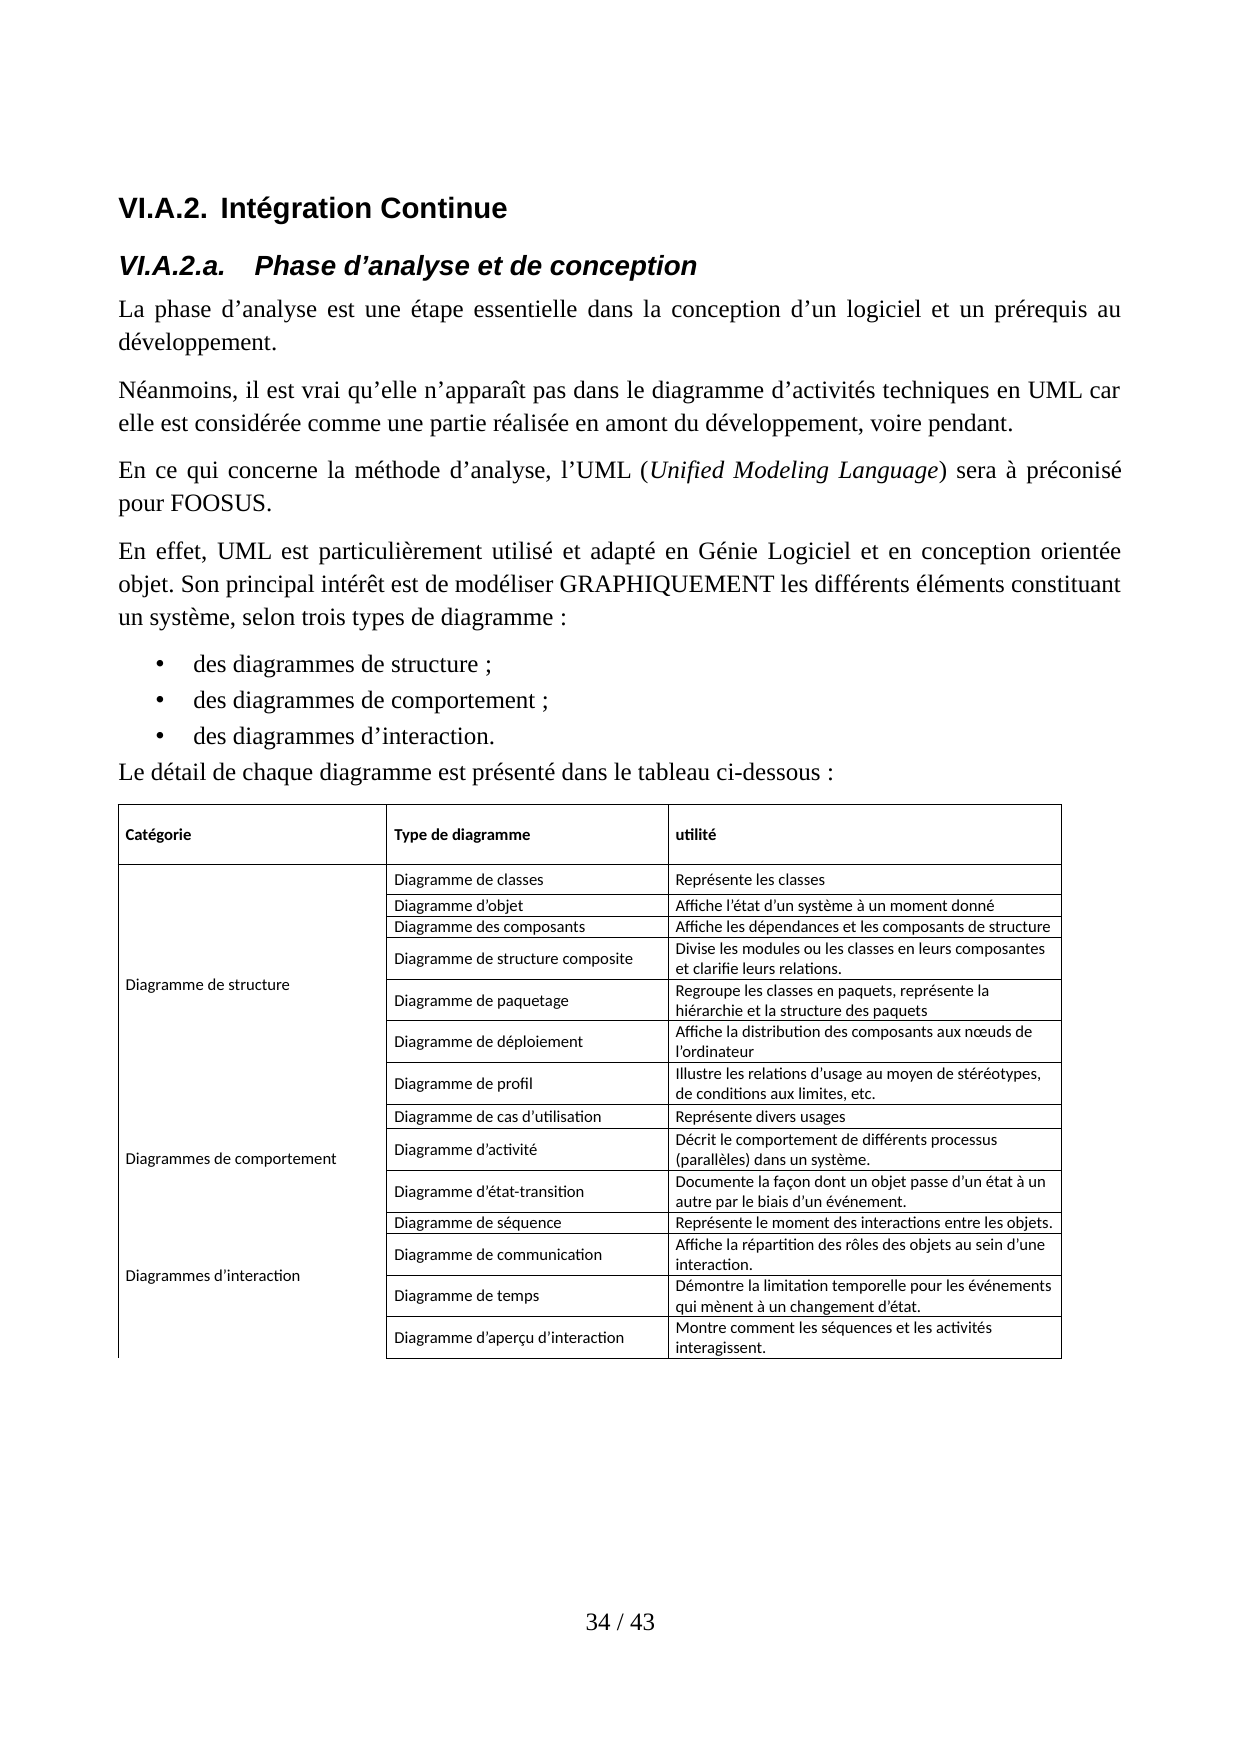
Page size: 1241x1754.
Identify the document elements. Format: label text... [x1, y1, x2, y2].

table_cell Diagramme d’objet [387, 895, 668, 916]
table_cell Décrit le comportement de différents processus (parallèles) dans un système. [669, 1129, 1061, 1170]
text Néanmoins, il est vrai qu’elle n’apparaît pas dans le diagramme d’activités techniques en UML car elle est considérée comme une partie réalisée en amont du développement, voire pendant. [118, 375, 1122, 436]
table_cell Démontre la limitation temporelle pour les événements qui mènent à un changement d’état. [669, 1276, 1061, 1316]
table_cell Diagramme d’état-transition [387, 1171, 668, 1212]
text En effet, UML est particulièrement utilisé et adapté en Génie Logiciel et en conception orientée objet. Son principal intérêt est de modéliser GRAPHIQUEMENT les différents éléments constituant un système, selon trois types de diagramme : [118, 536, 1122, 631]
table_cell Diagramme de structure composite [387, 938, 668, 979]
table_cell Affiche les dépendances et les composants de structure [669, 917, 1061, 937]
table_cell Diagrammes d’interaction [119, 1212, 386, 1358]
subtitle Phase d’analyse et de conception [118, 250, 1122, 282]
table_cell Affiche la répartition des rôles des objets au sein d’une interaction. [669, 1234, 1061, 1274]
table_cell Diagramme de structure [119, 865, 386, 1104]
table_cell Illustre les relations d’usage au moyen de stéréotypes, de conditions aux limites, etc. [669, 1063, 1061, 1104]
table_cell Représente les classes [669, 865, 1061, 894]
table_cell Diagramme de déploiement [387, 1021, 668, 1062]
text Le détail de chaque diagramme est présenté dans le tableau ci-dessous : [118, 757, 1122, 786]
table_cell Diagramme de cas d’utilisation [387, 1105, 668, 1128]
table_cell Diagramme de séquence [387, 1213, 668, 1233]
table_cell Diagramme d’activité [387, 1129, 668, 1170]
table_header Type de diagramme [387, 805, 668, 864]
table_cell Diagramme de communication [387, 1234, 668, 1274]
table_cell Diagramme de temps [387, 1276, 668, 1316]
table_cell Diagramme de profil [387, 1063, 668, 1104]
subtitle Intégration Continue [118, 191, 1122, 225]
text La phase d’analyse est une étape essentielle dans la conception d’un logiciel et un prérequis au développement. [118, 294, 1122, 356]
table_cell Affiche l’état d’un système à un moment donné [669, 895, 1061, 916]
table_cell Diagramme de classes [387, 865, 668, 894]
table_cell Affiche la distribution des composants aux nœuds de l’ordinateur [669, 1021, 1061, 1062]
table_cell Représente le moment des interactions entre les objets. [669, 1213, 1061, 1233]
list des diagrammes de structure ; [156, 649, 1122, 678]
table_cell Regroupe les classes en paquets, représente la hiérarchie et la structure des paquets [669, 980, 1061, 1020]
table_header utilité [669, 805, 1061, 864]
table_cell Divise les modules ou les classes en leurs composantes et clarifie leurs relations. [669, 938, 1061, 979]
table_cell Diagrammes de comportement [119, 1104, 386, 1212]
list des diagrammes d’interaction. [156, 721, 1122, 750]
table_cell Diagramme d’aperçu d’interaction [387, 1317, 668, 1358]
table_cell Documente la façon dont un objet passe d’un état à un autre par le biais d’un événement. [669, 1171, 1061, 1212]
table_cell Diagramme des composants [387, 917, 668, 937]
table_cell Montre comment les séquences et les activités interagissent. [669, 1317, 1061, 1358]
text En ce qui concerne la méthode d’analyse, l’UML (Unified Modeling Language) sera à préconisé pour FOOSUS. [118, 455, 1122, 517]
list des diagrammes de comportement ; [156, 685, 1122, 714]
table_cell Représente divers usages [669, 1105, 1061, 1128]
table_header Catégorie [119, 805, 386, 864]
table_cell Diagramme de paquetage [387, 980, 668, 1020]
